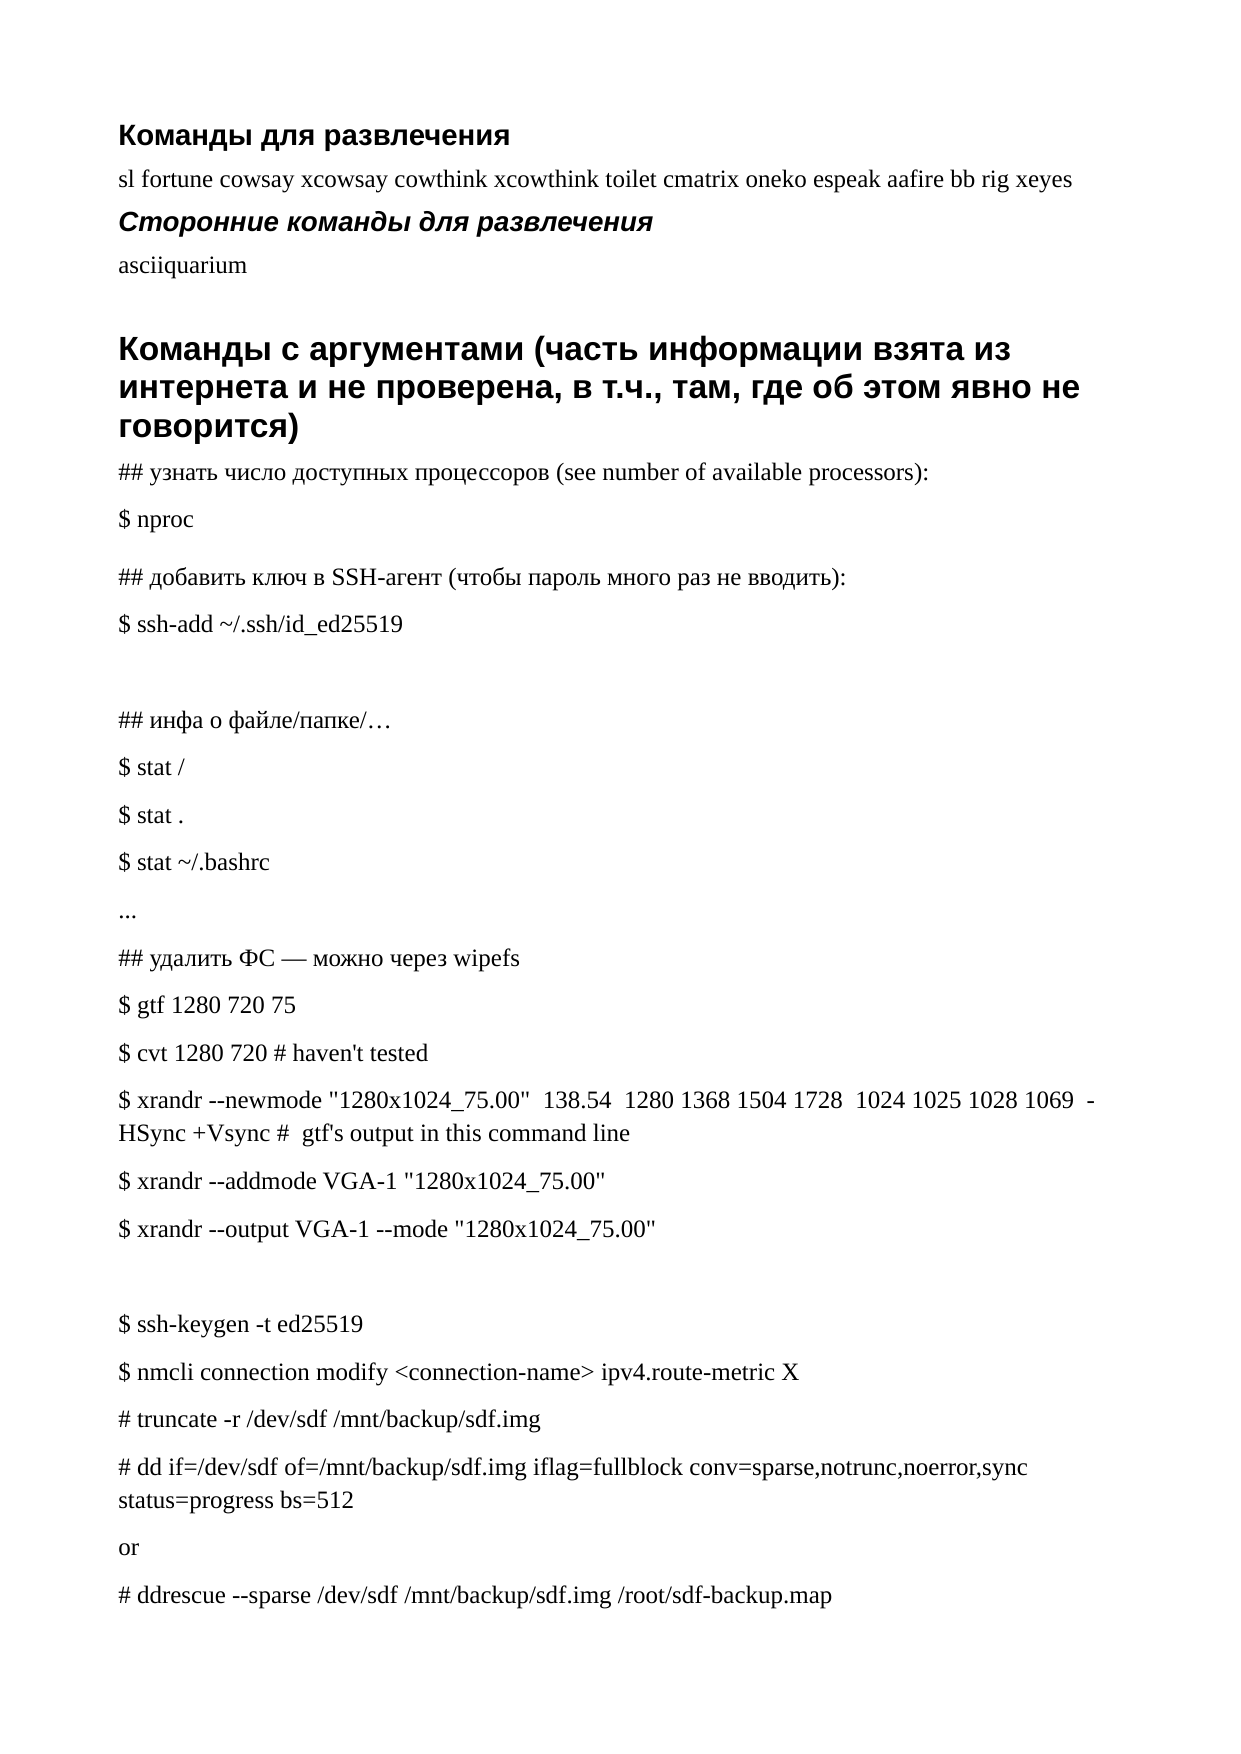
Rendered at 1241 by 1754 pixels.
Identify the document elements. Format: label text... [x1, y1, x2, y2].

text # ddrescue --sparse /dev/sdf /mnt/backup/sdf.img /root/sdf-backup.map [118, 1580, 1122, 1609]
text $ nmcli connection modify <connection-name> ipv4.route-metric Х [118, 1357, 1122, 1385]
text ## узнать число доступных процессоров (see number of available processors): [118, 457, 1122, 486]
text $ ssh-add ~/.ssh/id_ed25519 [118, 609, 1122, 638]
text ## инфа о файле/папке/… [118, 705, 1122, 733]
text $ stat . [118, 800, 1122, 829]
text $ xrandr --output VGA-1 --mode "1280x1024_75.00" [118, 1214, 1122, 1242]
text ... [118, 895, 1122, 924]
text $ ssh-keygen -t ed25519 [118, 1309, 1122, 1338]
subtitle Команды с аргументами (часть информации взята из интернета и не проверена, в т.ч., там, где об этом явно не говорится) [118, 328, 1122, 444]
text $ nproc [118, 504, 1122, 533]
subtitle Сторонние команды для развлечения [118, 206, 1122, 237]
text $ xrandr --newmode "1280x1024_75.00" 138.54 1280 1368 1504 1728 1024 1025 1028 1069 -HSync +Vsync # gtf's output in this command line [118, 1086, 1122, 1147]
text ## удалить ФС — можно через wipefs [118, 943, 1122, 971]
text $ cvt 1280 720 # haven't tested [118, 1038, 1122, 1067]
text ## добавить ключ в SSH-агент (чтобы пароль много раз не вводить): [118, 562, 1122, 591]
subtitle Команды для развлечения [118, 118, 1122, 152]
text $ gtf 1280 720 75 [118, 990, 1122, 1019]
text $ stat / [118, 752, 1122, 781]
text asciiquarium [118, 250, 1122, 279]
text or [118, 1532, 1122, 1561]
text $ stat ~/.bashrc [118, 847, 1122, 876]
text # dd if=/dev/sdf of=/mnt/backup/sdf.img iflag=fullblock conv=sparse,notrunc,noerror,sync status=progress bs=512 [118, 1452, 1122, 1513]
text # truncate -r /dev/sdf /mnt/backup/sdf.img [118, 1404, 1122, 1433]
text sl fortune cowsay xcowsay cowthink xcowthink toilet cmatrix oneko espeak aafire bb rig xeyes [118, 164, 1122, 193]
text $ xrandr --addmode VGA-1 "1280x1024_75.00" [118, 1166, 1122, 1195]
